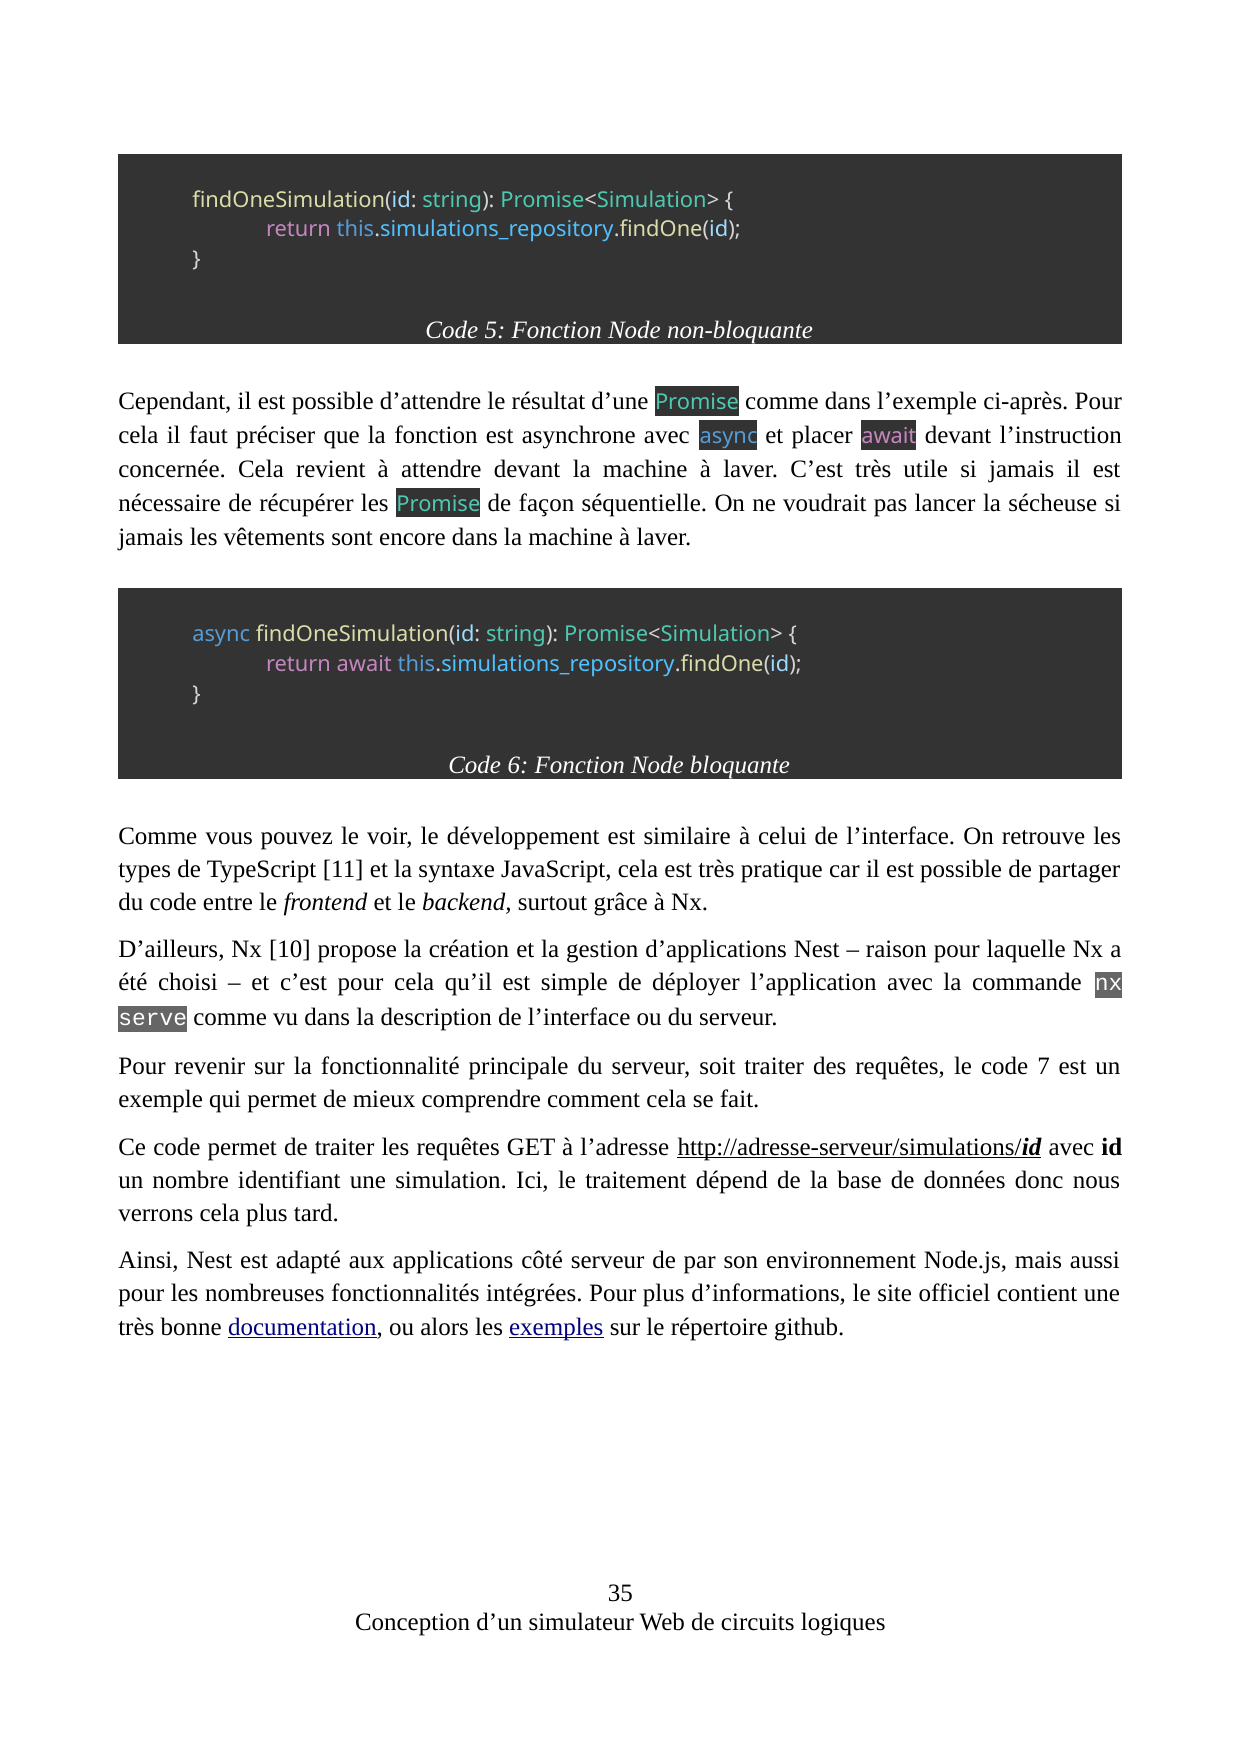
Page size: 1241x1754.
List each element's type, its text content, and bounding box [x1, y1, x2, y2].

text Code 5: Fonction Node non-bloquante [118, 315, 1122, 344]
text } [118, 243, 1122, 273]
text D’ailleurs, Nx [10] propose la création et la gestion d’applications Nest – raison pour laquelle Nx a été choisi – et c’est pour cela qu’il est simple de déployer l’application avec la commande nx serve comme vu dans la description de l’interface ou du serveur. [118, 934, 1122, 1032]
text Cependant, il est possible d’attendre le résultat d’une Promise comme dans l’exemple ci-après. Pour cela il faut préciser que la fonction est asynchrone avec async et placer await devant l’instruction concernée. Cela revient à attendre devant la machine à laver. C’est très utile si jamais il est nécessaire de récupérer les Promise de façon séquentielle. On ne voudrait pas lancer la sécheuse si jamais les vêtements sont encore dans la machine à laver. [118, 344, 1122, 550]
text [118, 118, 1122, 154]
text Ainsi, Nest est adapté aux applications côté serveur de par son environnement Node.js, mais aussi pour les nombreuses fonctionnalités intégrées. Pour plus d’informations, le site officiel contient une très bonne documentation, ou alors les exemples sur le répertoire github. [118, 1246, 1122, 1340]
text return this.simulations_repository.findOne(id); [118, 213, 1122, 243]
text } [118, 678, 1122, 708]
text Pour revenir sur la fonctionnalité principale du serveur, soit traiter des requêtes, le code 7 est un exemple qui permet de mieux comprendre comment cela se fait. [118, 1051, 1122, 1113]
text [118, 569, 1122, 588]
text async findOneSimulation(id: string): Promise<Simulation> { [118, 618, 1122, 648]
text Code 6: Fonction Node bloquante [118, 750, 1122, 779]
text return await this.simulations_repository.findOne(id); [118, 648, 1122, 678]
text Ce code permet de traiter les requêtes GET à l’adresse http://adresse-serveur/simulations/id avec id un nombre identifiant une simulation. Ici, le traitement dépend de la base de données donc nous verrons cela plus tard. [118, 1132, 1122, 1227]
text Comme vous pouvez le voir, le développement est similaire à celui de l’interface. On retrouve les types de TypeScript [11] et la syntaxe JavaScript, cela est très pratique car il est possible de partager du code entre le frontend et le backend, surtout grâce à Nx. [118, 779, 1122, 916]
text findOneSimulation(id: string): Promise<Simulation> { [118, 183, 1122, 213]
